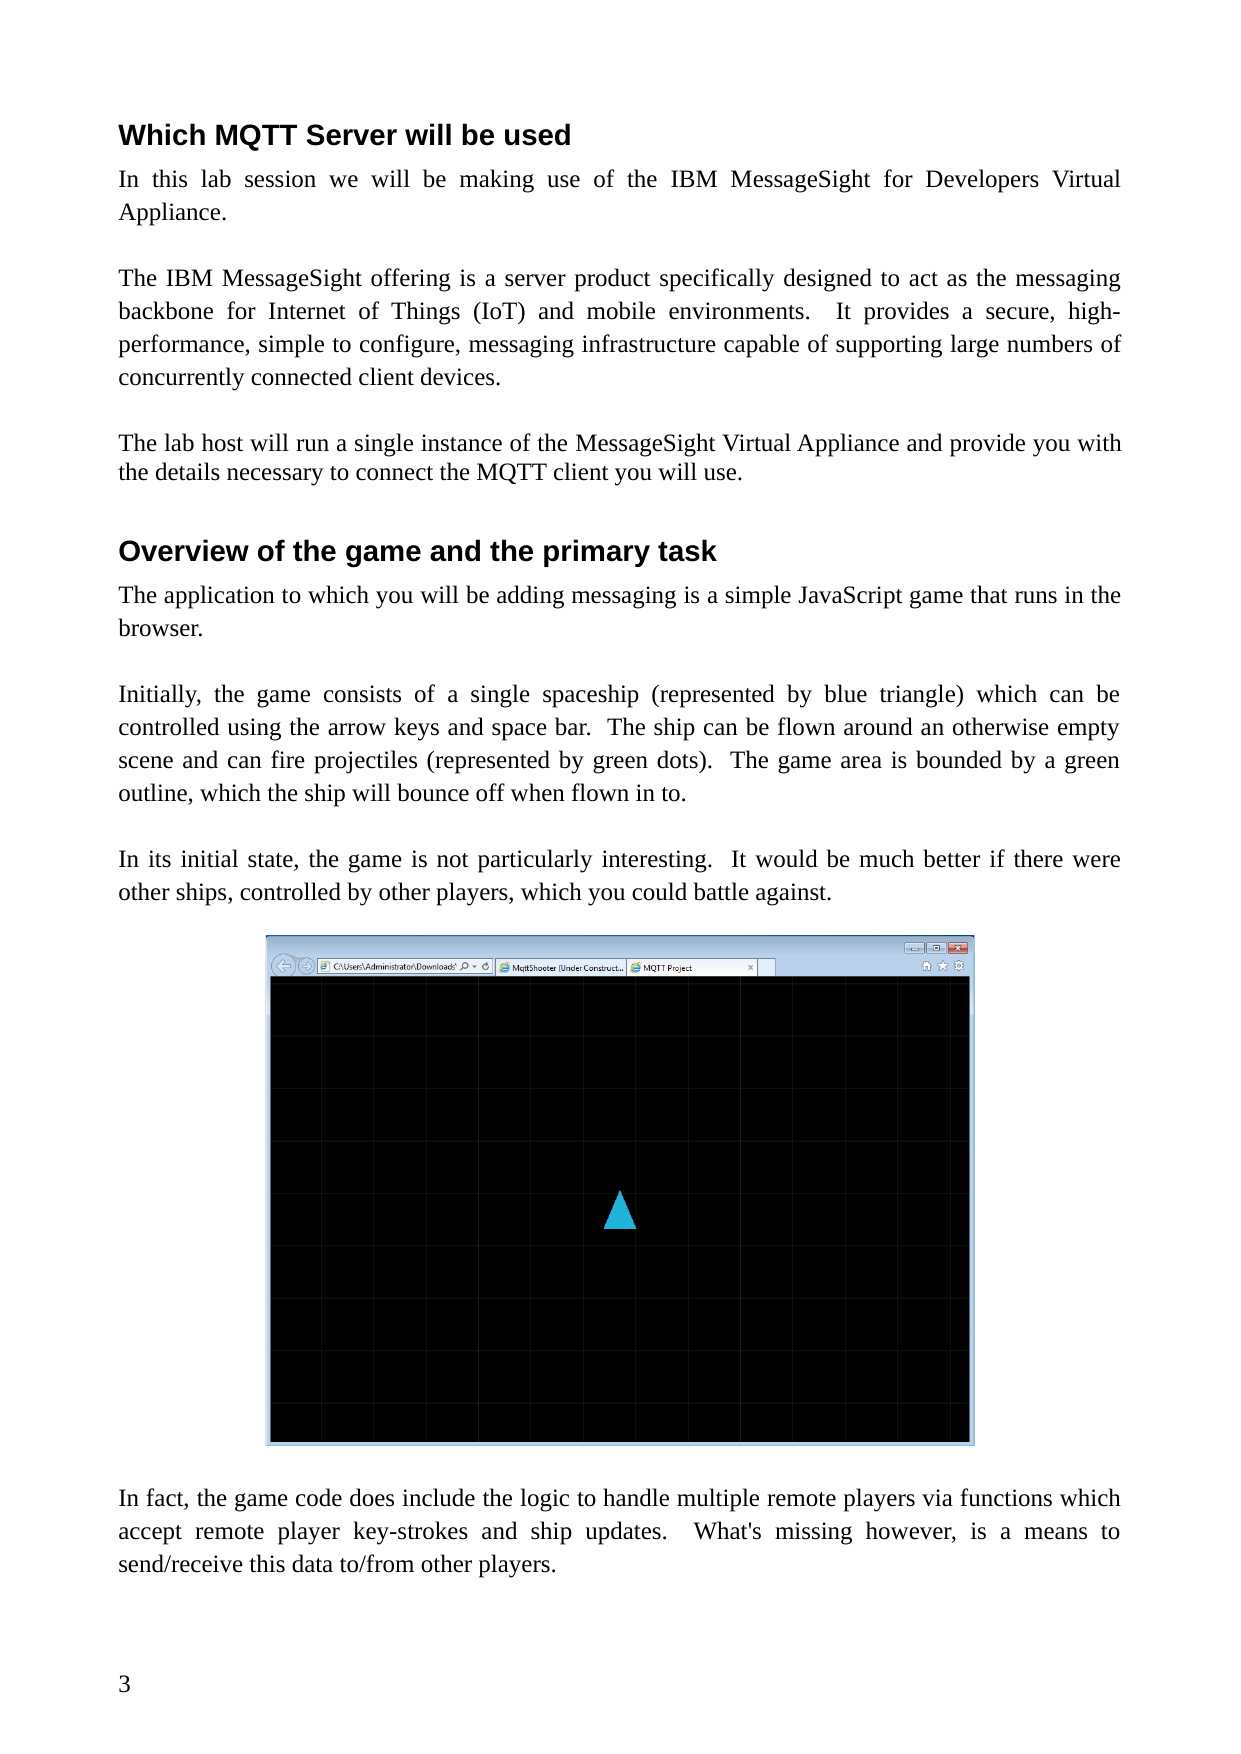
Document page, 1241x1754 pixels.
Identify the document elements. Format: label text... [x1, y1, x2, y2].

picture [265, 935, 975, 1446]
text The lab host will run a single instance of the MessageSight Virtual Appliance and provide you with the details necessary to connect the MQTT client you will use. [118, 428, 1122, 486]
text The IBM MessageSight offering is a server product specifically designed to act as the messaging backbone for Internet of Things (IoT) and mobile environments. It provides a secure, high-performance, simple to configure, messaging infrastructure capable of supporting large numbers of concurrently connected client devices. [118, 263, 1122, 391]
text In its initial state, the game is not particularly interesting. It would be much better if there were other ships, controlled by other players, which you could battle against. [118, 844, 1122, 906]
text In fact, the game code does include the logic to handle multiple remote players via functions which accept remote player key-strokes and ship updates. What's missing however, is a means to send/receive this data to/from other players. [118, 1483, 1122, 1578]
subtitle Overview of the game and the primary task [118, 534, 1122, 567]
text The application to which you will be adding messaging is a simple JavaScript game that runs in the browser. [118, 580, 1122, 642]
text Initially, the game consists of a single spaceship (represented by blue triangle) which can be controlled using the arrow keys and space bar. The ship can be flown around an otherwise empty scene and can fire projectiles (represented by green dots). The game area is bounded by a green outline, which the ship will bounce off when flown in to. [118, 679, 1122, 807]
text In this lab session we will be making use of the IBM MessageSight for Developers Virtual Appliance. [118, 164, 1122, 226]
subtitle Which MQTT Server will be used [118, 118, 1122, 152]
